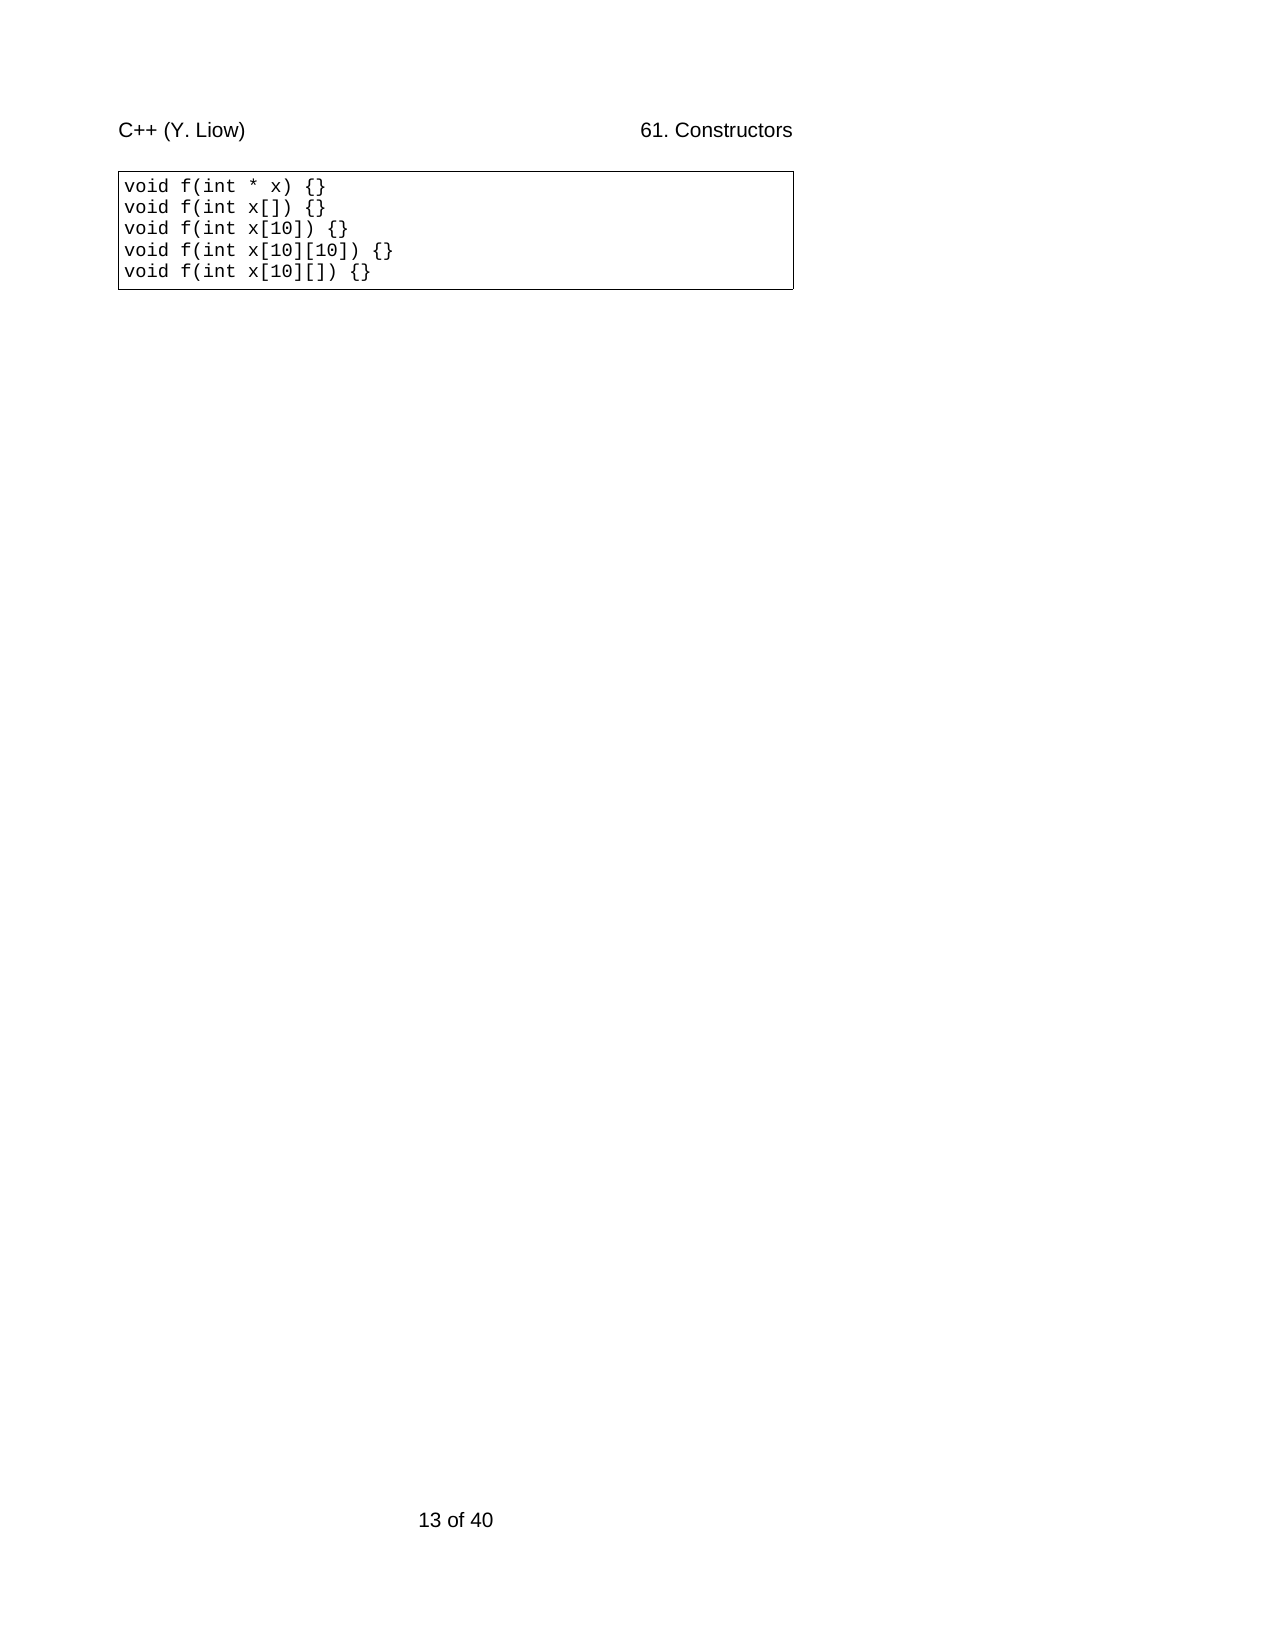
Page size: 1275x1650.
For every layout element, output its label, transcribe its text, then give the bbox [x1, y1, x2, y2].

table_header void f(int * x) {} void f(int x[]) {} void f(int x[10]) {} void f(int x[10][10]) {} void f(int x[10][]) {} [119, 172, 793, 289]
